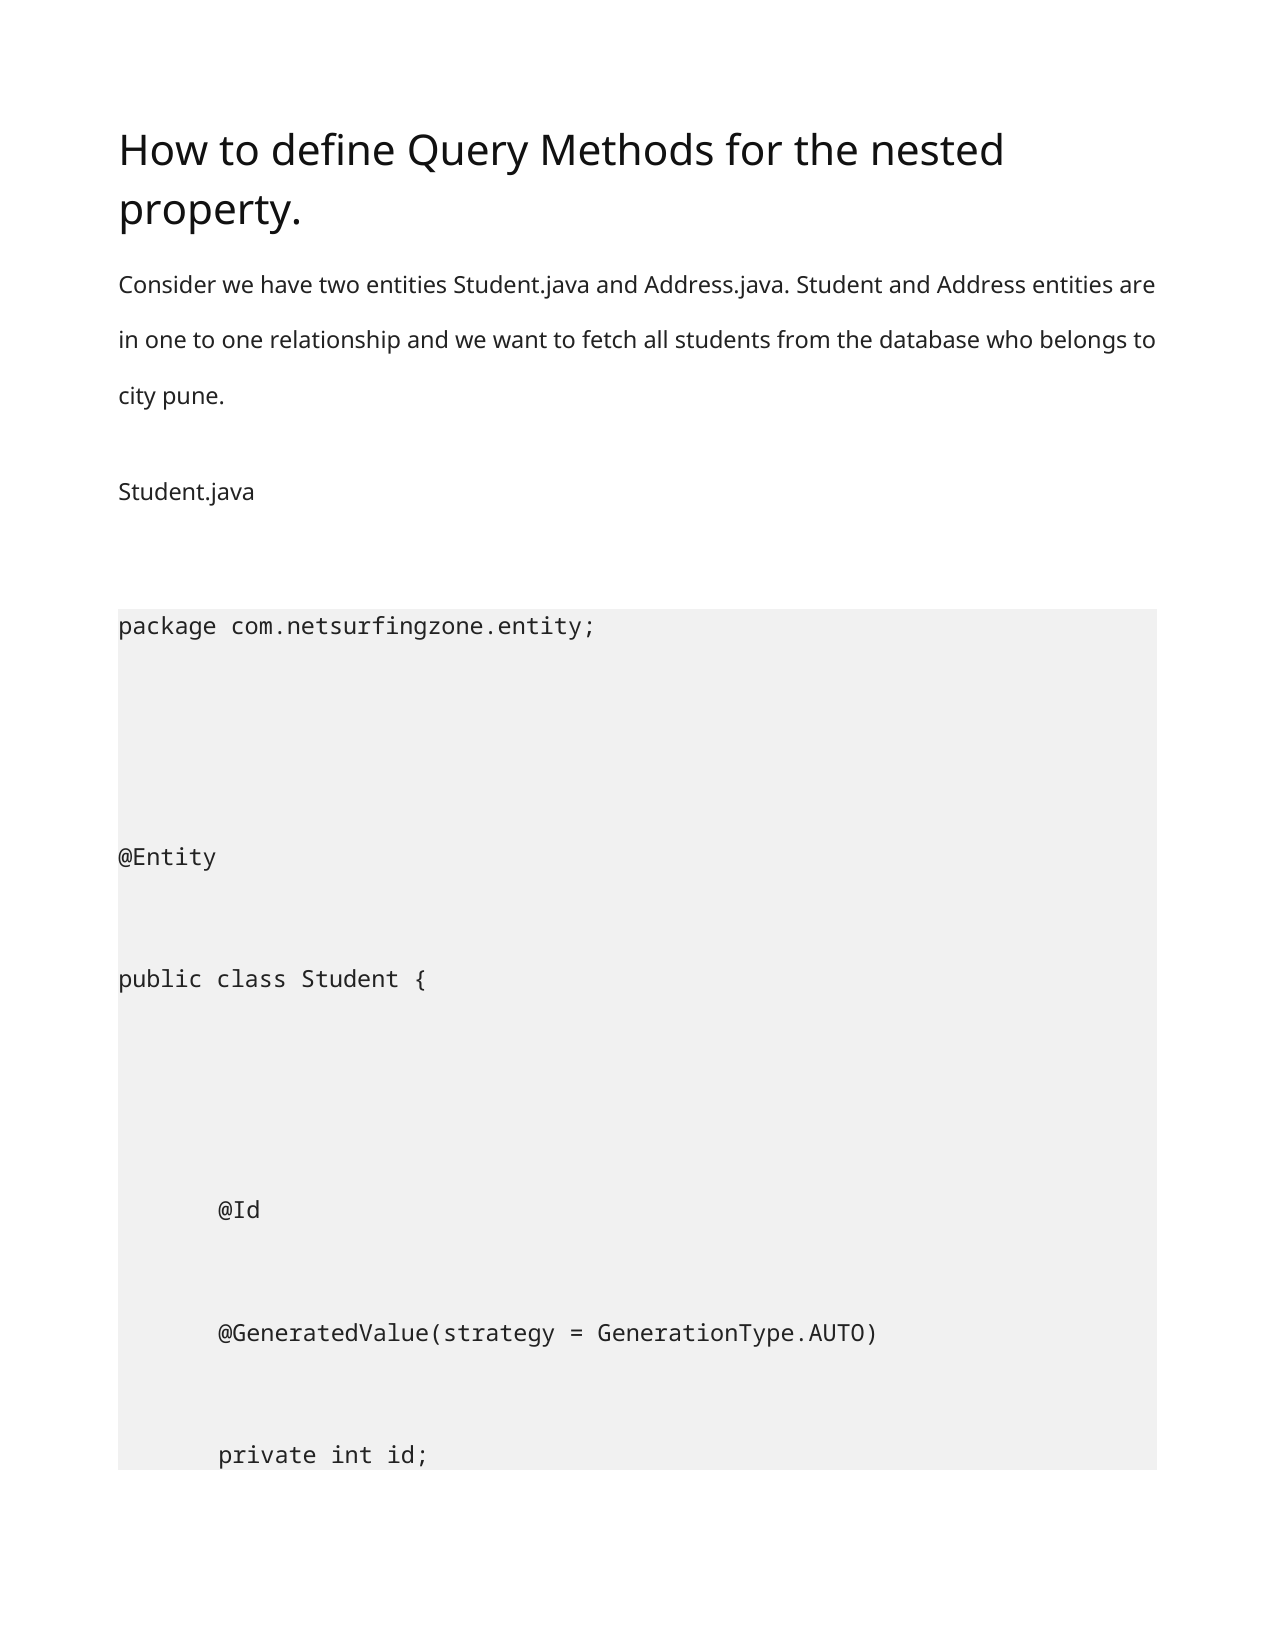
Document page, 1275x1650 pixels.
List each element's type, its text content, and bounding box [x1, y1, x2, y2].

text @GeneratedValue(strategy = GenerationType.AUTO) [118, 1316, 1157, 1348]
text Consider we have two entities Student.java and Address.java. Student and Address entities are in one to one relationship and we want to fetch all students from the database who belongs to city pune. [118, 268, 1157, 411]
text public class Student { [118, 963, 1157, 994]
text @Id [118, 1193, 1157, 1225]
text @Entity [118, 840, 1157, 872]
subtitle How to define Query Methods for the nested property. [118, 118, 1157, 237]
text Student.java [118, 476, 1157, 508]
text private int id; [118, 1438, 1157, 1470]
text package com.netsurfingzone.entity; [118, 609, 1157, 641]
